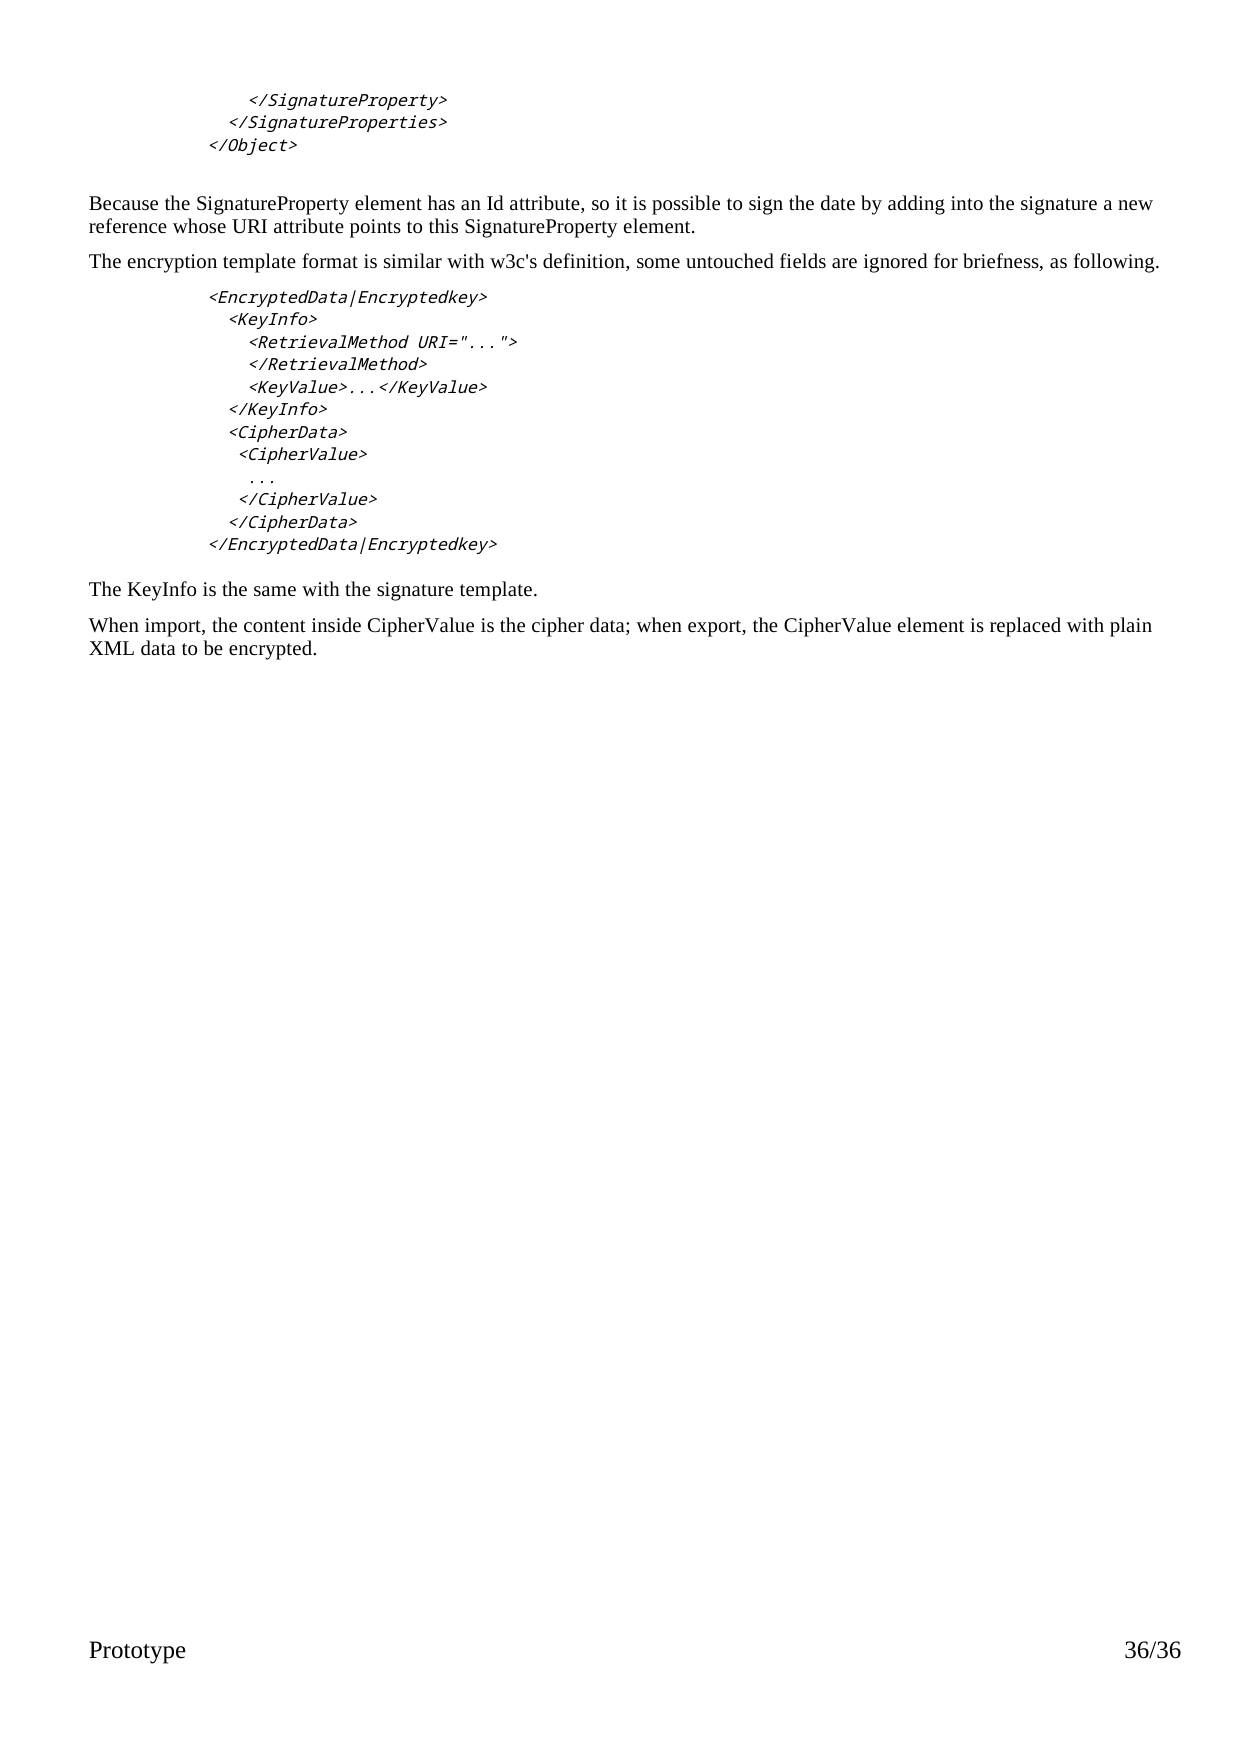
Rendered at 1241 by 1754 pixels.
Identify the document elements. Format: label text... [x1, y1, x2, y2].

text </Object> [207, 133, 1181, 156]
text The encryption template format is similar with w3c's definition, some untouched fields are ignored for briefness, as following. [88, 250, 1181, 273]
text </CipherData> [207, 511, 1181, 533]
text </SignatureProperty> [207, 88, 1181, 111]
text <CipherData> [207, 421, 1181, 443]
text The KeyInfo is the same with the signature template. [88, 578, 1181, 601]
text Because the SignatureProperty element has an Id attribute, so it is possible to sign the date by adding into the signature a new reference whose URI attribute points to this SignatureProperty element. [88, 192, 1181, 238]
text <CipherValue> [207, 443, 1181, 466]
text <RetrievalMethod URI="..."> [207, 331, 1181, 353]
text </EncryptedData|Encryptedkey> [207, 533, 1181, 556]
text </CipherValue> [207, 488, 1181, 511]
text </KeyInfo> [207, 398, 1181, 421]
text When import, the content inside CipherValue is the cipher data; when export, the CipherValue element is replaced with plain XML data to be encrypted. [88, 614, 1181, 660]
text </SignatureProperties> [207, 111, 1181, 133]
text <KeyValue>...</KeyValue> [207, 376, 1181, 398]
text ... [207, 466, 1181, 488]
text <EncryptedData|Encryptedkey> [207, 286, 1181, 308]
text <KeyInfo> [207, 308, 1181, 331]
text </RetrievalMethod> [207, 353, 1181, 376]
